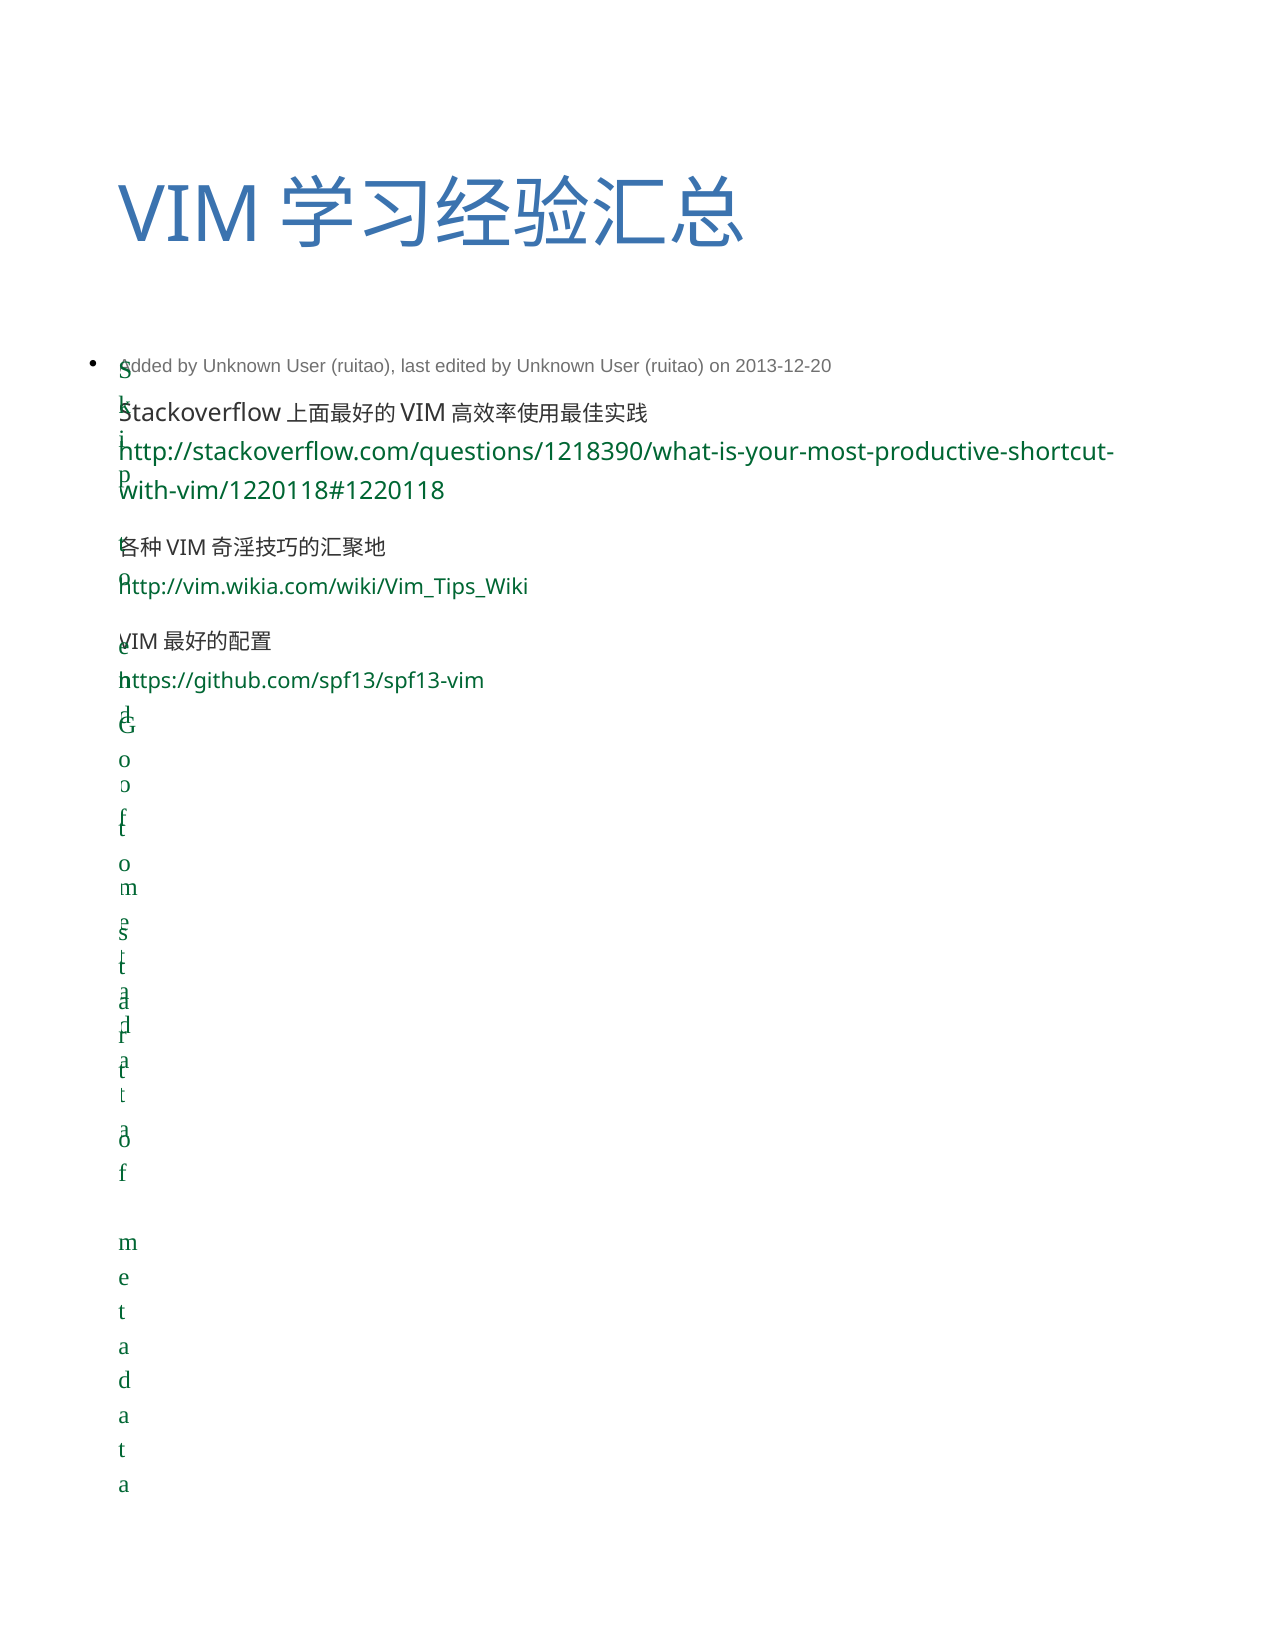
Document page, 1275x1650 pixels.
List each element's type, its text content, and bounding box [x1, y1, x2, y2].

text VIM最好的配置 https://github.com/spf13/spf13-vim [121, 616, 1157, 694]
text 各种VIM奇淫技巧的汇聚地 http://vim.wikia.com/wiki/Vim_Tips_Wiki [121, 523, 1157, 601]
subtitle VIM学习经验汇总 [118, 147, 1157, 264]
text Stackoverflow上面最好的VIM高效率使用最佳实践 http://stackoverflow.com/questions/1218390/what-is-your-most-productive-shortcut-with-vim/1220118#1220118 [121, 390, 1157, 507]
list Added by Unknown User (ruitao), last edited by Unknown User (ruitao) on 2013-12-20 [121, 355, 1157, 378]
